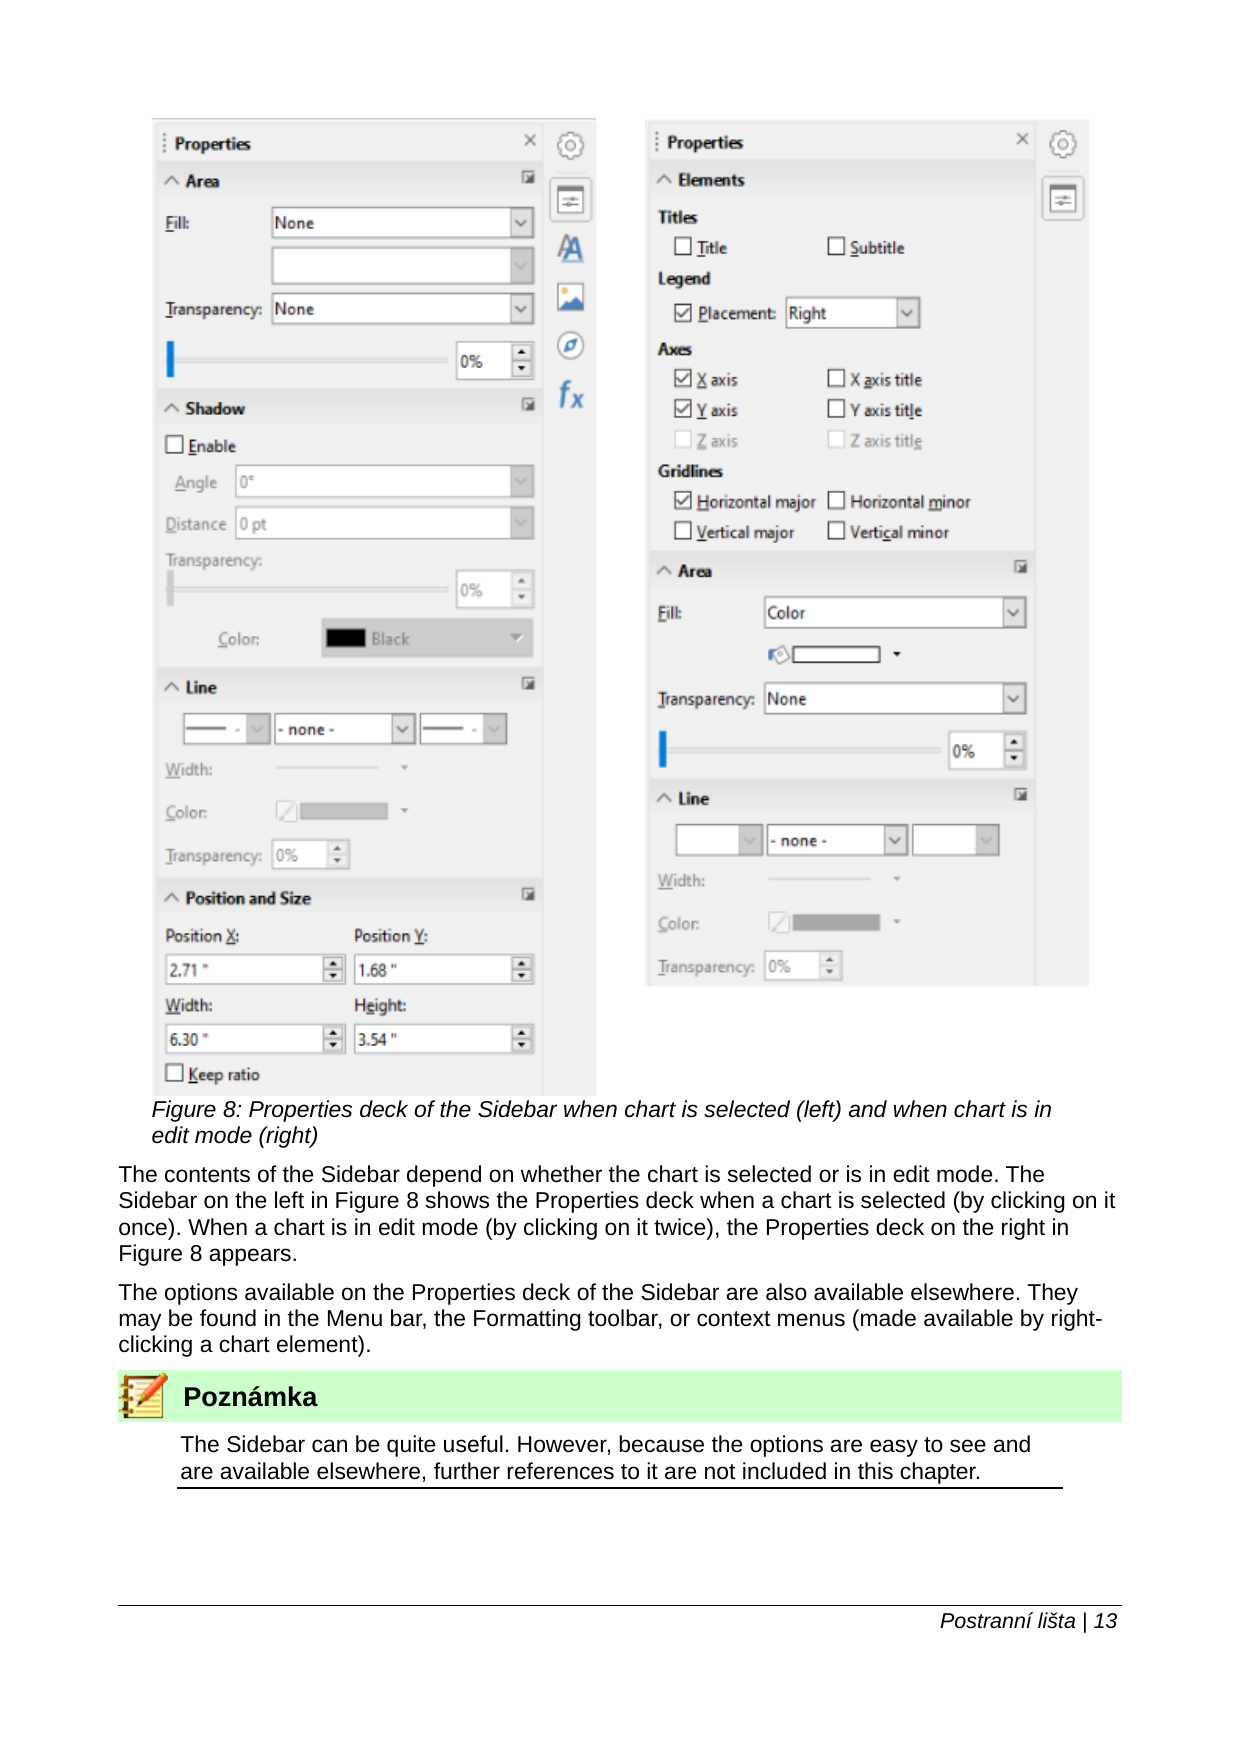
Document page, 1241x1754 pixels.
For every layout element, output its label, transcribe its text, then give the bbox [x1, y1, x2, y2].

picture [119, 1371, 170, 1422]
text The contents of the Sidebar depend on whether the chart is selected or is in edit mode. The Sidebar on the left in Figure 8 shows the Properties deck when a chart is selected (by clicking on it once). When a chart is in edit mode (by clicking on it twice), the Properties deck on the right in Figure 8 appears. [118, 1161, 1122, 1266]
picture [151, 118, 1089, 1096]
subtitle Poznámka [118, 1370, 1122, 1422]
text Figure 8: Properties deck of the Sidebar when chart is selected (left) and when chart is in edit mode (right) [151, 1096, 1089, 1149]
text The Sidebar can be quite useful. However, because the options are easy to see and are available elsewhere, further references to it are not included in this chapter. [177, 1428, 1063, 1487]
text The options available on the Properties deck of the Sidebar are also available elsewhere. They may be found in the Menu bar, the Formatting toolbar, or context menus (made available by right-clicking a chart element). [118, 1279, 1122, 1358]
